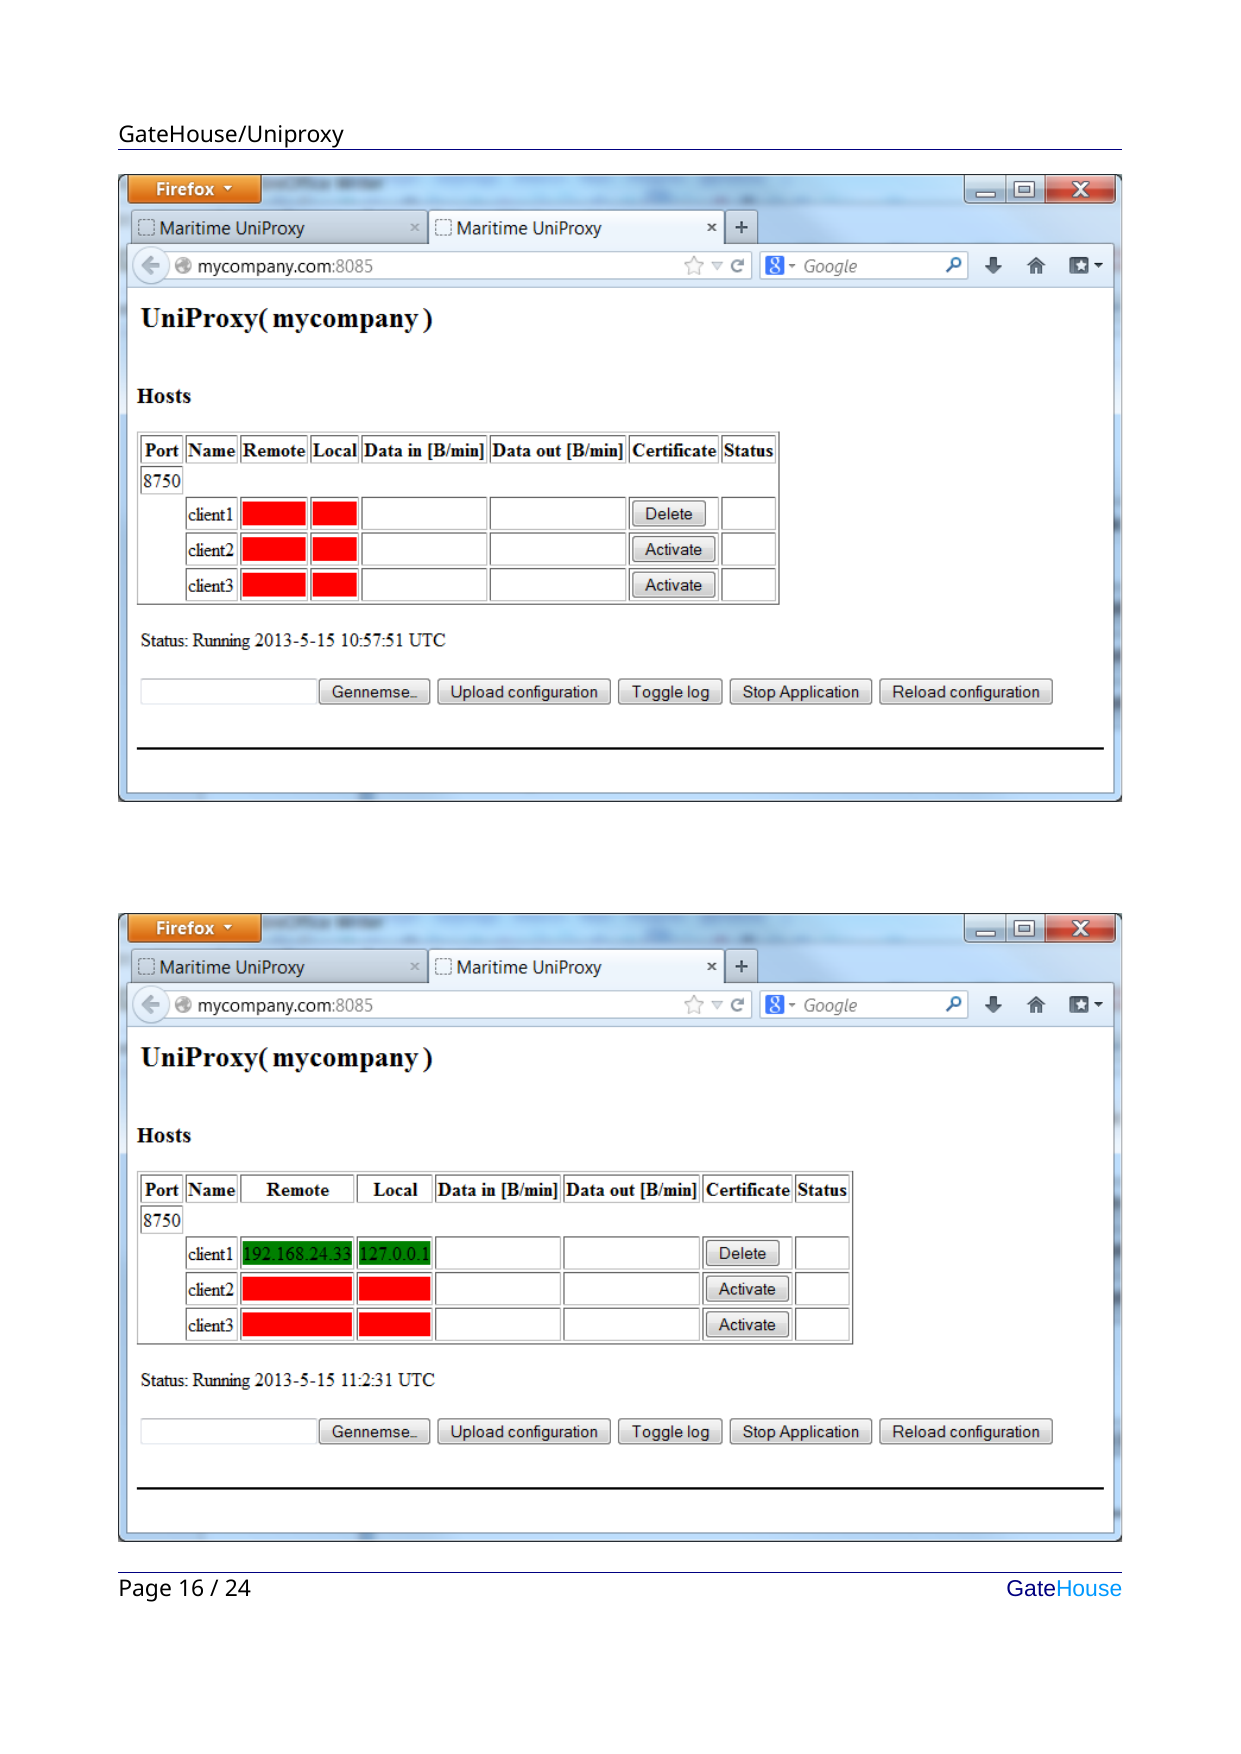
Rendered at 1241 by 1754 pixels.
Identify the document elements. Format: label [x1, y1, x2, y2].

picture [118, 913, 1123, 1542]
picture [118, 174, 1123, 802]
